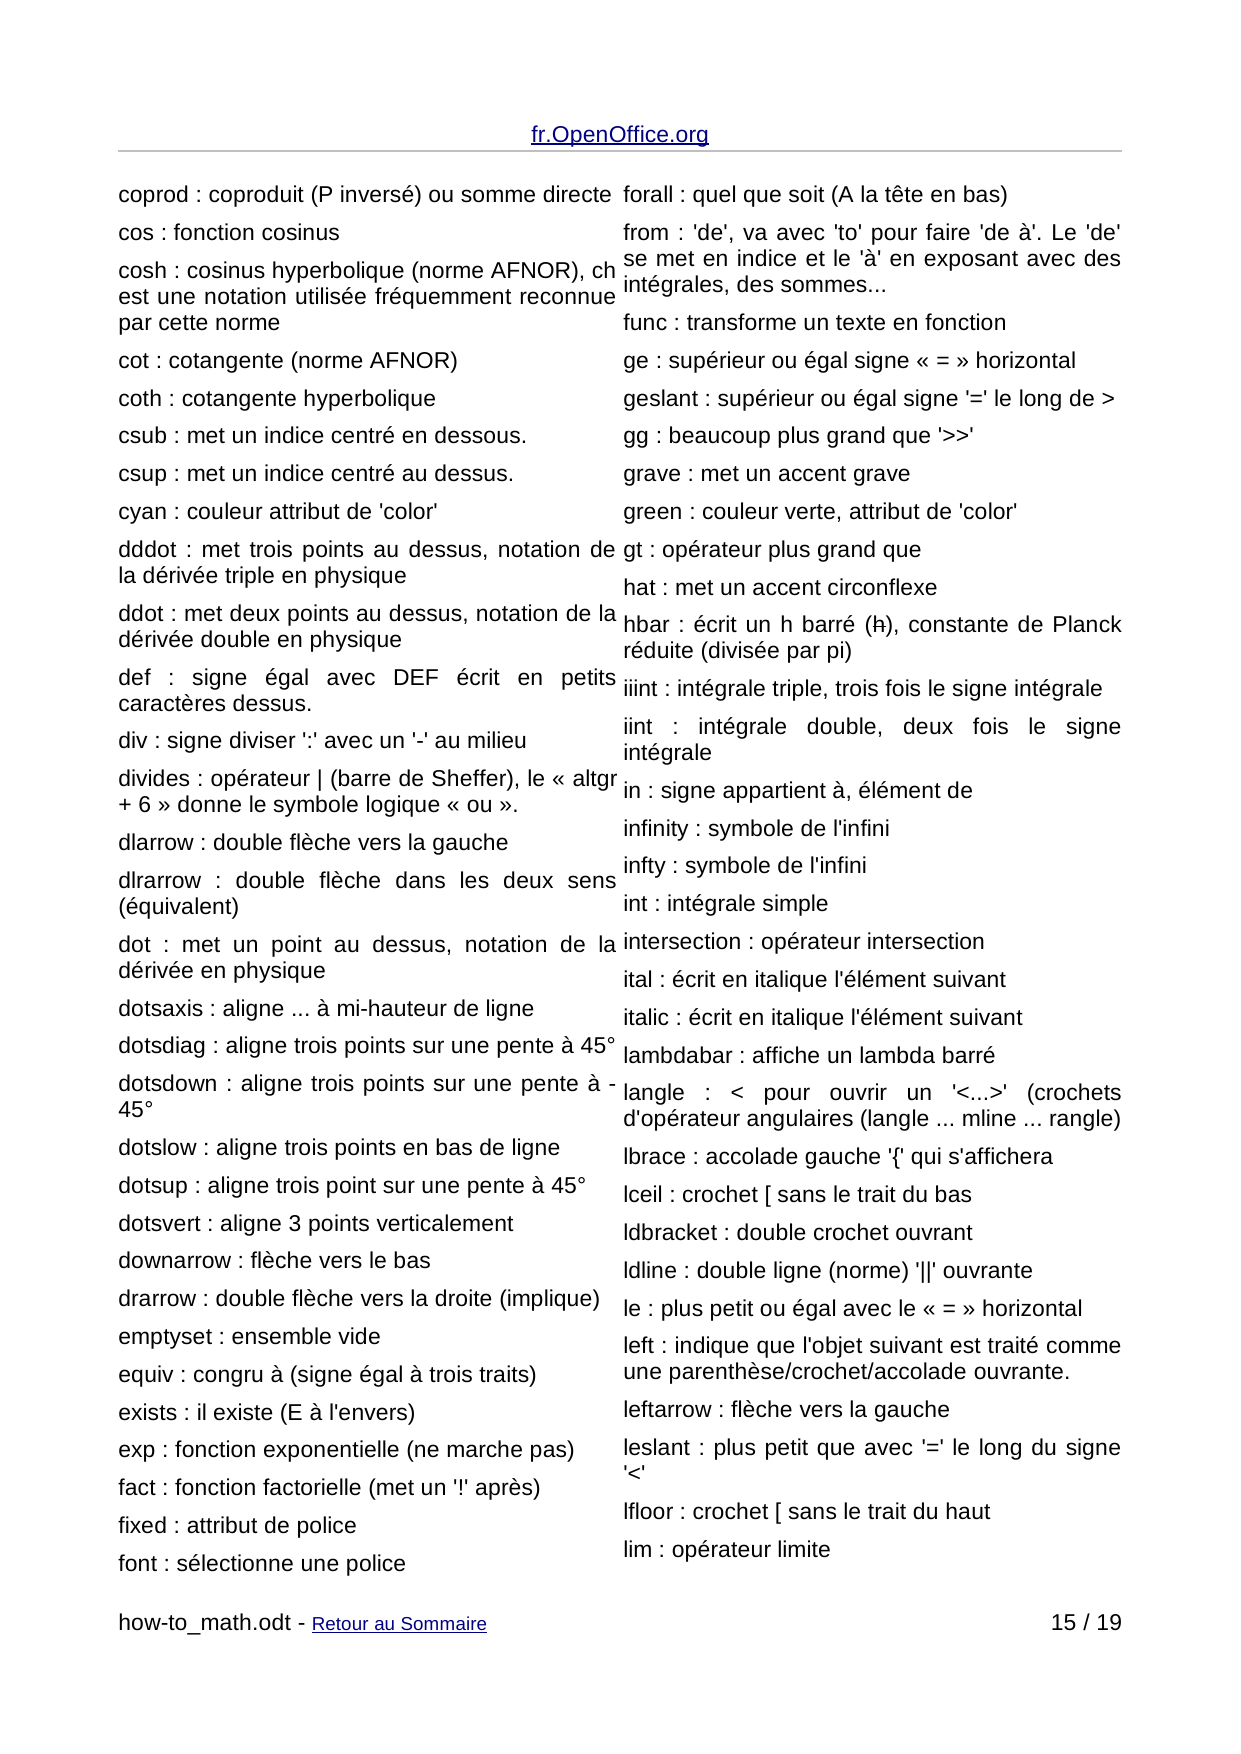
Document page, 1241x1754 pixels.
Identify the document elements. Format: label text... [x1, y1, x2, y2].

text int : intégrale simple [623, 891, 1122, 917]
text drarrow : double flèche vers la droite (implique) [118, 1286, 617, 1312]
text exists : il existe (E à l'envers) [118, 1399, 617, 1425]
text hbar : écrit un h barré (h), constante de Planck réduite (divisée par pi) [623, 612, 1122, 664]
text exp : fonction exponentielle (ne marche pas) [118, 1437, 617, 1463]
text left : indique que l'objet suivant est traité comme une parenthèse/crochet/accolade ouvrante. [623, 1333, 1122, 1385]
text leftarrow : flèche vers la gauche [623, 1397, 1122, 1423]
text green : couleur verte, attribut de 'color' [623, 498, 1122, 524]
text div : signe diviser ':' avec un '-' au milieu [118, 728, 617, 754]
text font : sélectionne une police [118, 1550, 617, 1576]
text dotsaxis : aligne ... à mi-hauteur de ligne [118, 995, 617, 1021]
text gt : opérateur plus grand que [623, 536, 1122, 562]
text divides : opérateur | (barre de Sheffer), le « altgr + 6 » donne le symbole logique « ou ». [118, 766, 617, 818]
text def : signe égal avec DEF écrit en petits caractères dessus. [118, 664, 617, 716]
text ge : supérieur ou égal signe « = » horizontal [623, 347, 1122, 373]
text cyan : couleur attribut de 'color' [118, 498, 617, 524]
text gg : beaucoup plus grand que '>>' [623, 423, 1122, 449]
text lambdabar : affiche un lambda barré [623, 1042, 1122, 1068]
text emptyset : ensemble vide [118, 1323, 617, 1349]
text dlarrow : double flèche vers la gauche [118, 829, 617, 855]
text iint : intégrale double, deux fois le signe intégrale [623, 713, 1122, 766]
text intersection : opérateur intersection [623, 928, 1122, 954]
text lim : opérateur limite [623, 1536, 1122, 1562]
text in : signe appartient à, élément de [623, 777, 1122, 803]
text downarrow : flèche vers le bas [118, 1248, 617, 1274]
text ital : écrit en italique l'élément suivant [623, 966, 1122, 992]
text csup : met un indice centré au dessus. [118, 461, 617, 487]
text func : transforme un texte en fonction [623, 309, 1122, 335]
text dotsvert : aligne 3 points verticalement [118, 1210, 617, 1236]
text dddot : met trois points au dessus, notation de la dérivée triple en physique [118, 536, 617, 588]
text cosh : cosinus hyperbolique (norme AFNOR), ch est une notation utilisée fréquemment reconnue par cette norme [118, 257, 617, 335]
text ldbracket : double crochet ouvrant [623, 1219, 1122, 1245]
text dotsup : aligne trois point sur une pente à 45° [118, 1172, 617, 1198]
text equiv : congru à (signe égal à trois traits) [118, 1361, 617, 1387]
text fixed : attribut de police [118, 1512, 617, 1538]
text lceil : crochet [ sans le trait du bas [623, 1181, 1122, 1207]
text langle : < pour ouvrir un '<...>' (crochets d'opérateur angulaires (langle ... mline ... rangle) [623, 1080, 1122, 1132]
text ldline : double ligne (norme) '||' ouvrante [623, 1257, 1122, 1283]
text italic : écrit en italique l'élément suivant [623, 1004, 1122, 1030]
text infinity : symbole de l'infini [623, 815, 1122, 841]
text dotsdiag : aligne trois points sur une pente à 45° [118, 1033, 617, 1059]
text cot : cotangente (norme AFNOR) [118, 347, 617, 373]
text fact : fonction factorielle (met un '!' après) [118, 1475, 617, 1501]
text geslant : supérieur ou égal signe '=' le long de > [623, 385, 1122, 411]
text hat : met un accent circonflexe [623, 574, 1122, 600]
text dlrarrow : double flèche dans les deux sens (équivalent) [118, 867, 617, 919]
text infty : symbole de l'infini [623, 853, 1122, 879]
text dotsdown : aligne trois points sur une pente à -45° [118, 1071, 617, 1123]
text ddot : met deux points au dessus, notation de la dérivée double en physique [118, 600, 617, 652]
text grave : met un accent grave [623, 461, 1122, 487]
text le : plus petit ou égal avec le « = » horizontal [623, 1295, 1122, 1321]
text forall : quel que soit (A la tête en bas) [623, 182, 1122, 208]
text csub : met un indice centré en dessous. [118, 423, 617, 449]
text coprod : coproduit (P inversé) ou somme directe [118, 182, 617, 208]
text cos : fonction cosinus [118, 219, 617, 245]
text lbrace : accolade gauche '{' qui s'affichera [623, 1144, 1122, 1170]
text leslant : plus petit que avec '=' le long du signe '<' [623, 1434, 1122, 1486]
text from : 'de', va avec 'to' pour faire 'de à'. Le 'de' se met en indice et le 'à' en exposant avec des intégrales, des sommes... [623, 219, 1122, 297]
text dotslow : aligne trois points en bas de ligne [118, 1134, 617, 1160]
text coth : cotangente hyperbolique [118, 385, 617, 411]
text dot : met un point au dessus, notation de la dérivée en physique [118, 931, 617, 983]
text lfloor : crochet [ sans le trait du haut [623, 1498, 1122, 1524]
text iiint : intégrale triple, trois fois le signe intégrale [623, 676, 1122, 702]
